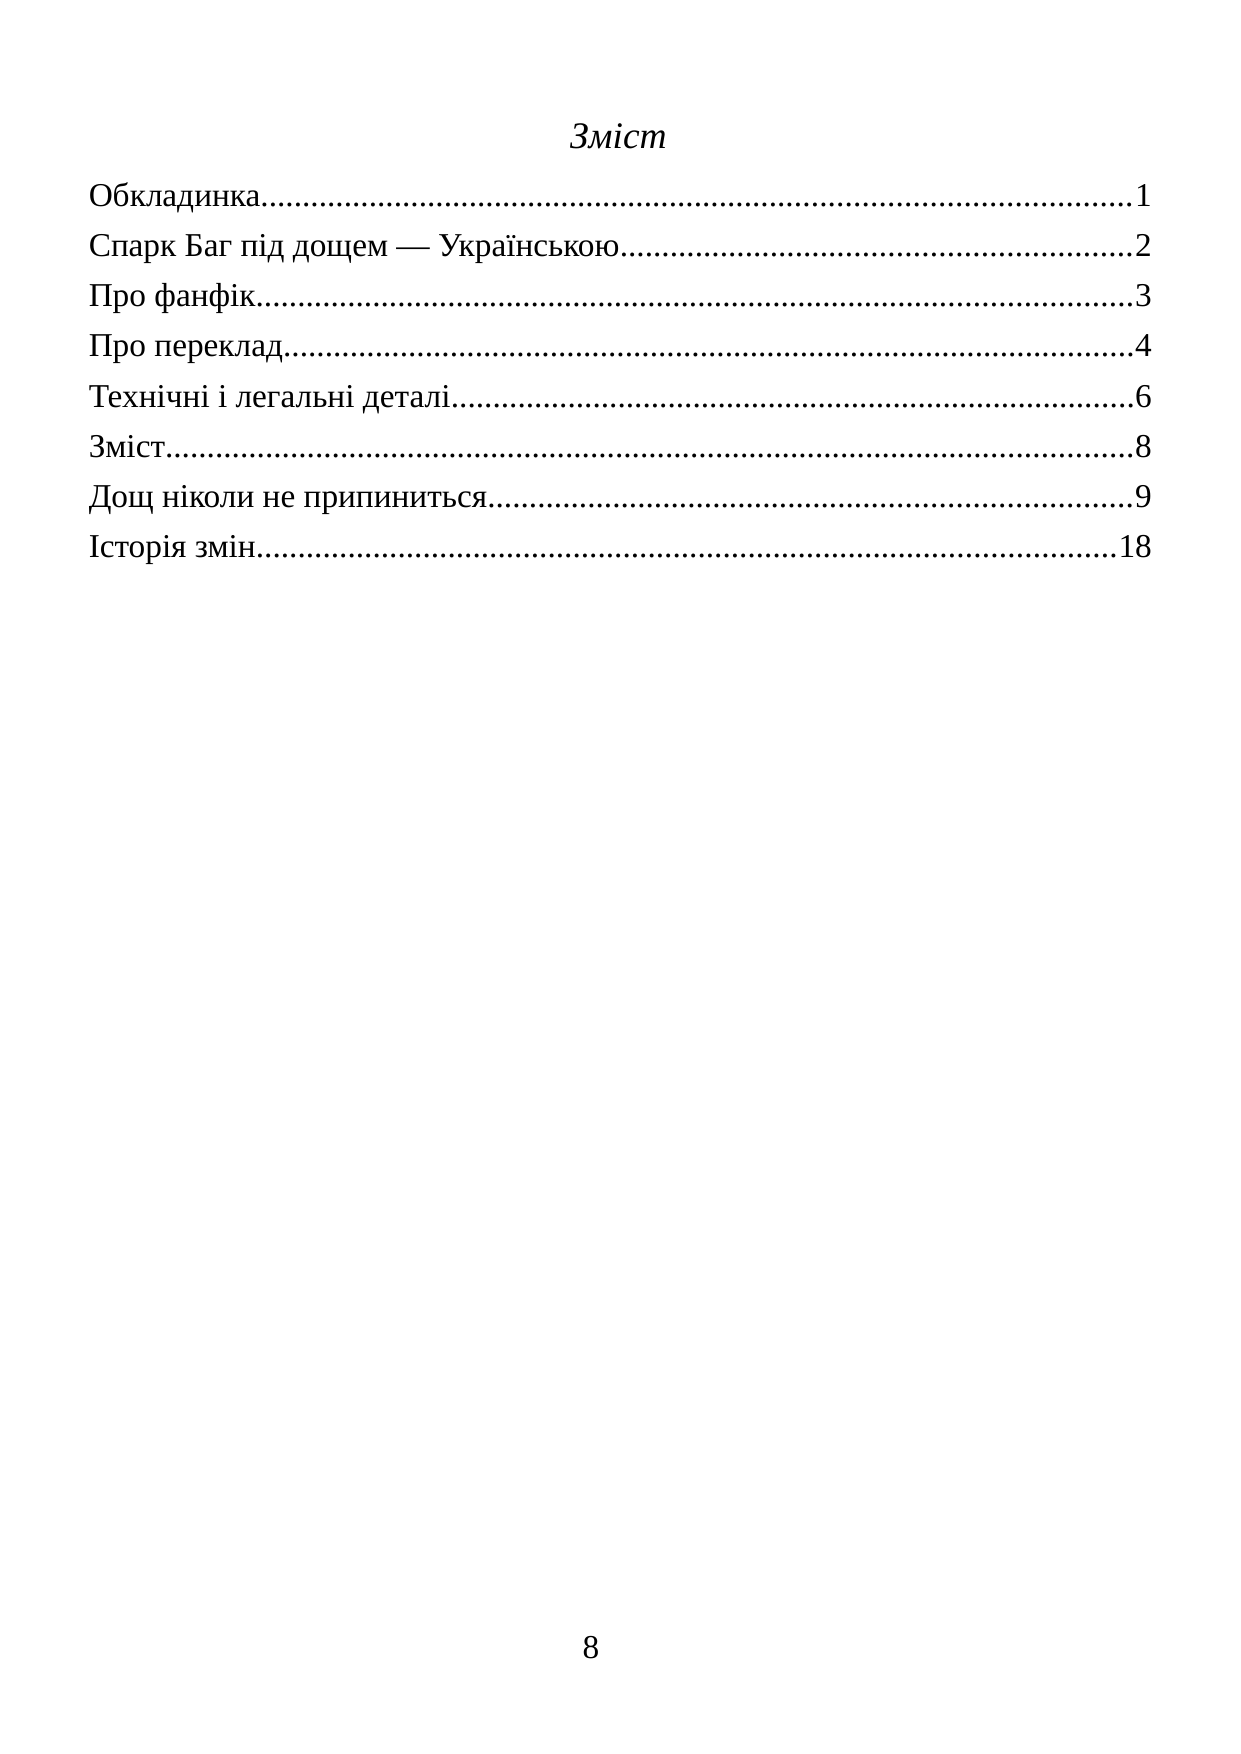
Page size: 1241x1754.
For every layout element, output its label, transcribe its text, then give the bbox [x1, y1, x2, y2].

text Про фанфік 3 [88, 276, 1152, 314]
text Про переклад 4 [88, 326, 1152, 364]
text Спарк Баг під дощем — Українською 2 [88, 225, 1152, 264]
text Дощ ніколи не припиниться 9 [88, 476, 1152, 515]
text Обкладинка 1 [88, 175, 1152, 213]
text Історія змін 18 [88, 527, 1152, 565]
text Технічні і легальні деталі 6 [88, 376, 1152, 414]
subtitle Зміст [88, 113, 1152, 157]
text Зміст 8 [88, 426, 1152, 464]
